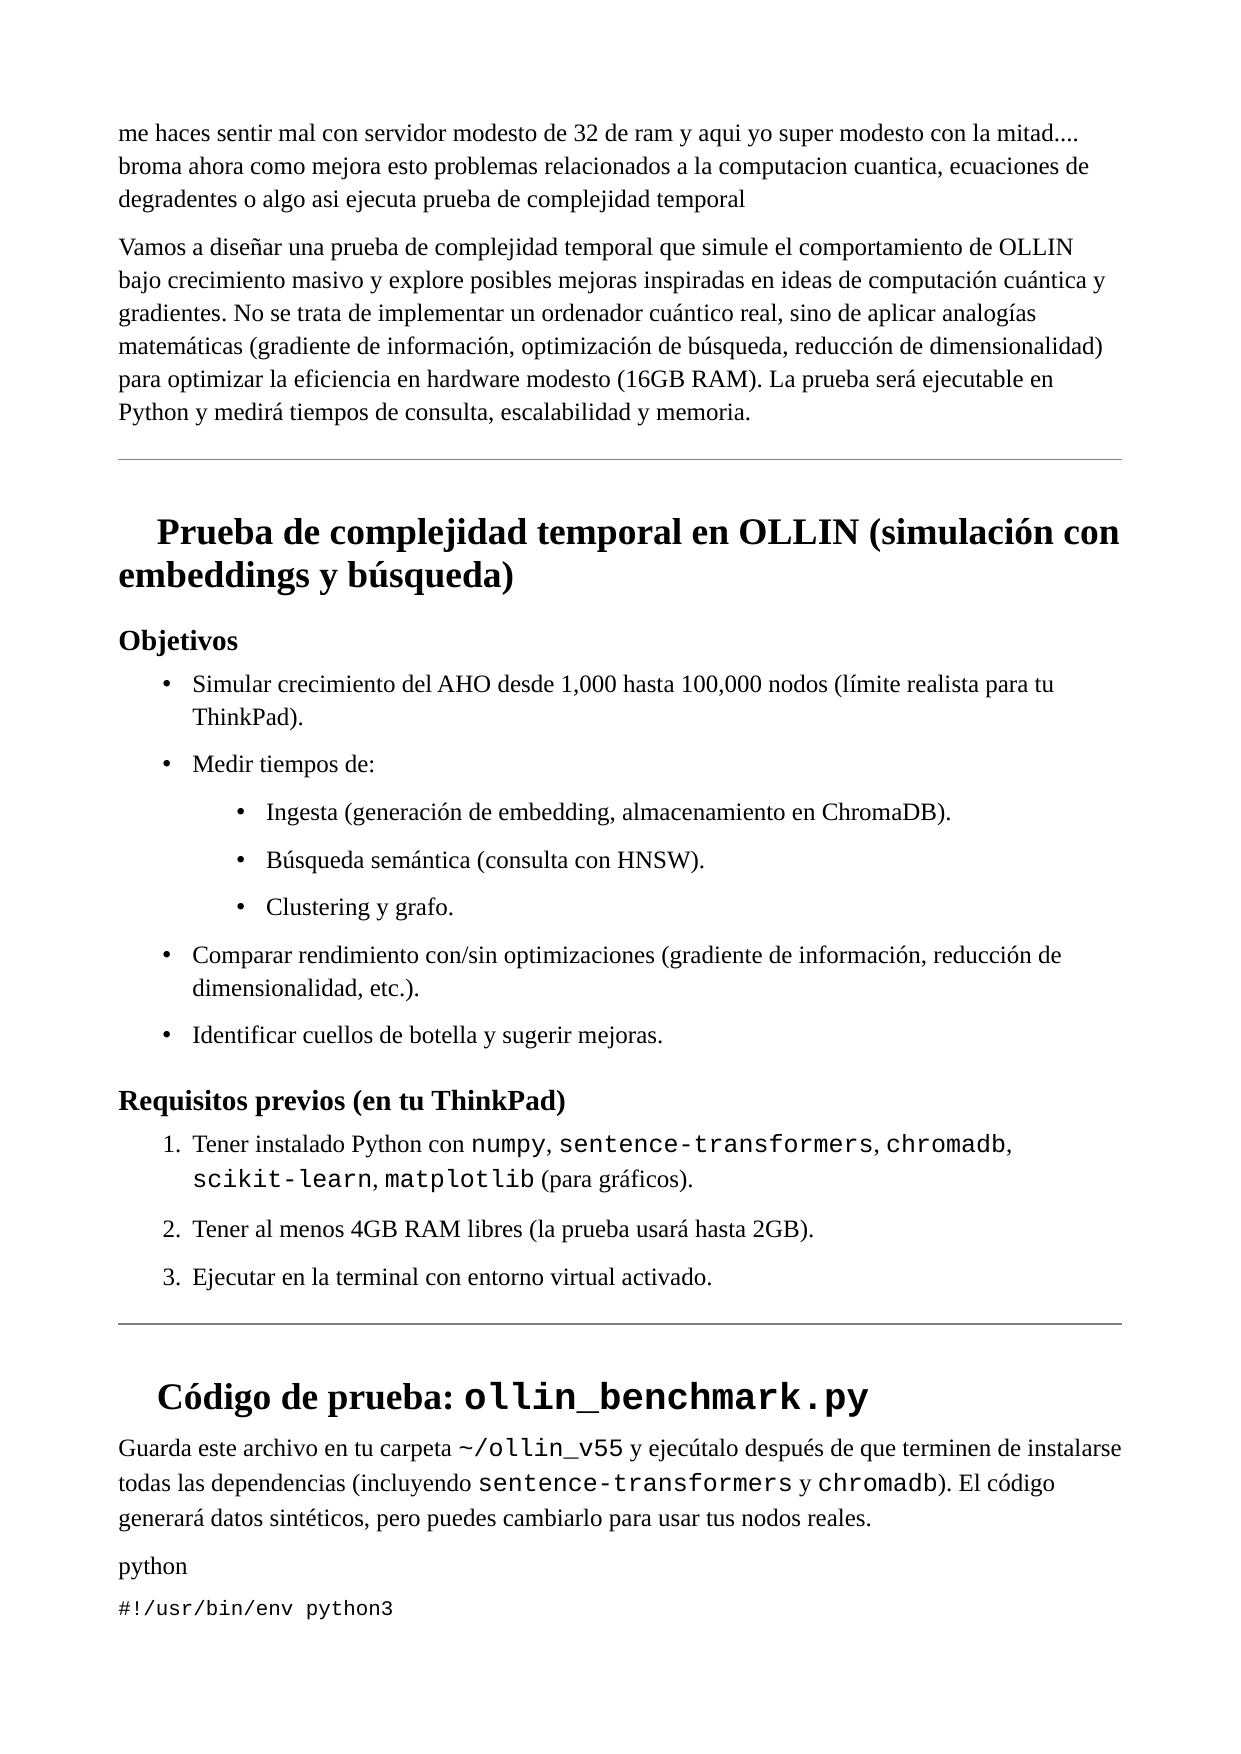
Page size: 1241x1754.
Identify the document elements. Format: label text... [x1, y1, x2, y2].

list Tener al menos 4GB RAM libres (la prueba usará hasta 2GB). [162, 1214, 1122, 1243]
text #!/usr/bin/env python3 [118, 1598, 1122, 1622]
text Vamos a diseñar una prueba de complejidad temporal que simule el comportamiento de OLLIN bajo crecimiento masivo y explore posibles mejoras inspiradas en ideas de computación cuántica y gradientes. No se trata de implementar un ordenador cuántico real, sino de aplicar analogías matemáticas (gradiente de información, optimización de búsqueda, reducción de dimensionalidad) para optimizar la eficiencia en hardware modesto (16GB RAM). La prueba será ejecutable en Python y medirá tiempos de consulta, escalabilidad y memoria. [118, 232, 1122, 426]
list Identificar cuellos de botella y sugerir mejoras. [162, 1021, 1122, 1049]
list Medir tiempos de: [162, 749, 1122, 778]
subtitle Objetivos [118, 623, 1122, 656]
subtitle 📝 Código de prueba: ollin_benchmark.py [118, 1374, 1122, 1421]
list Comparar rendimiento con/sin optimizaciones (gradiente de información, reducción de dimensionalidad, etc.). [162, 940, 1122, 1002]
list Búsqueda semántica (consulta con HNSW). [236, 845, 1122, 873]
text python [118, 1551, 1122, 1579]
subtitle 🧪 Prueba de complejidad temporal en OLLIN (simulación con embeddings y búsqueda) [118, 509, 1122, 596]
list Clustering y grafo. [236, 892, 1122, 921]
text Guarda este archivo en tu carpeta ~/ollin_v55 y ejecútalo después de que terminen de instalarse todas las dependencias (incluyendo sentence-transformers y chromadb). El código generará datos sintéticos, pero puedes cambiarlo para usar tus nodos reales. [118, 1433, 1122, 1532]
list Ingesta (generación de embedding, almacenamiento en ChromaDB). [236, 797, 1122, 826]
list Simular crecimiento del AHO desde 1,000 hasta 100,000 nodos (límite realista para tu ThinkPad). [162, 669, 1122, 731]
text me haces sentir mal con servidor modesto de 32 de ram y aqui yo super modesto con la mitad.... broma ahora como mejora esto problemas relacionados a la computacion cuantica, ecuaciones de degradentes o algo asi ejecuta prueba de complejidad temporal [118, 118, 1122, 213]
list Ejecutar en la terminal con entorno virtual activado. [162, 1262, 1122, 1290]
list Tener instalado Python con numpy, sentence-transformers, chromadb, scikit-learn, matplotlib (para gráficos). [162, 1129, 1122, 1195]
subtitle Requisitos previos (en tu ThinkPad) [118, 1083, 1122, 1116]
